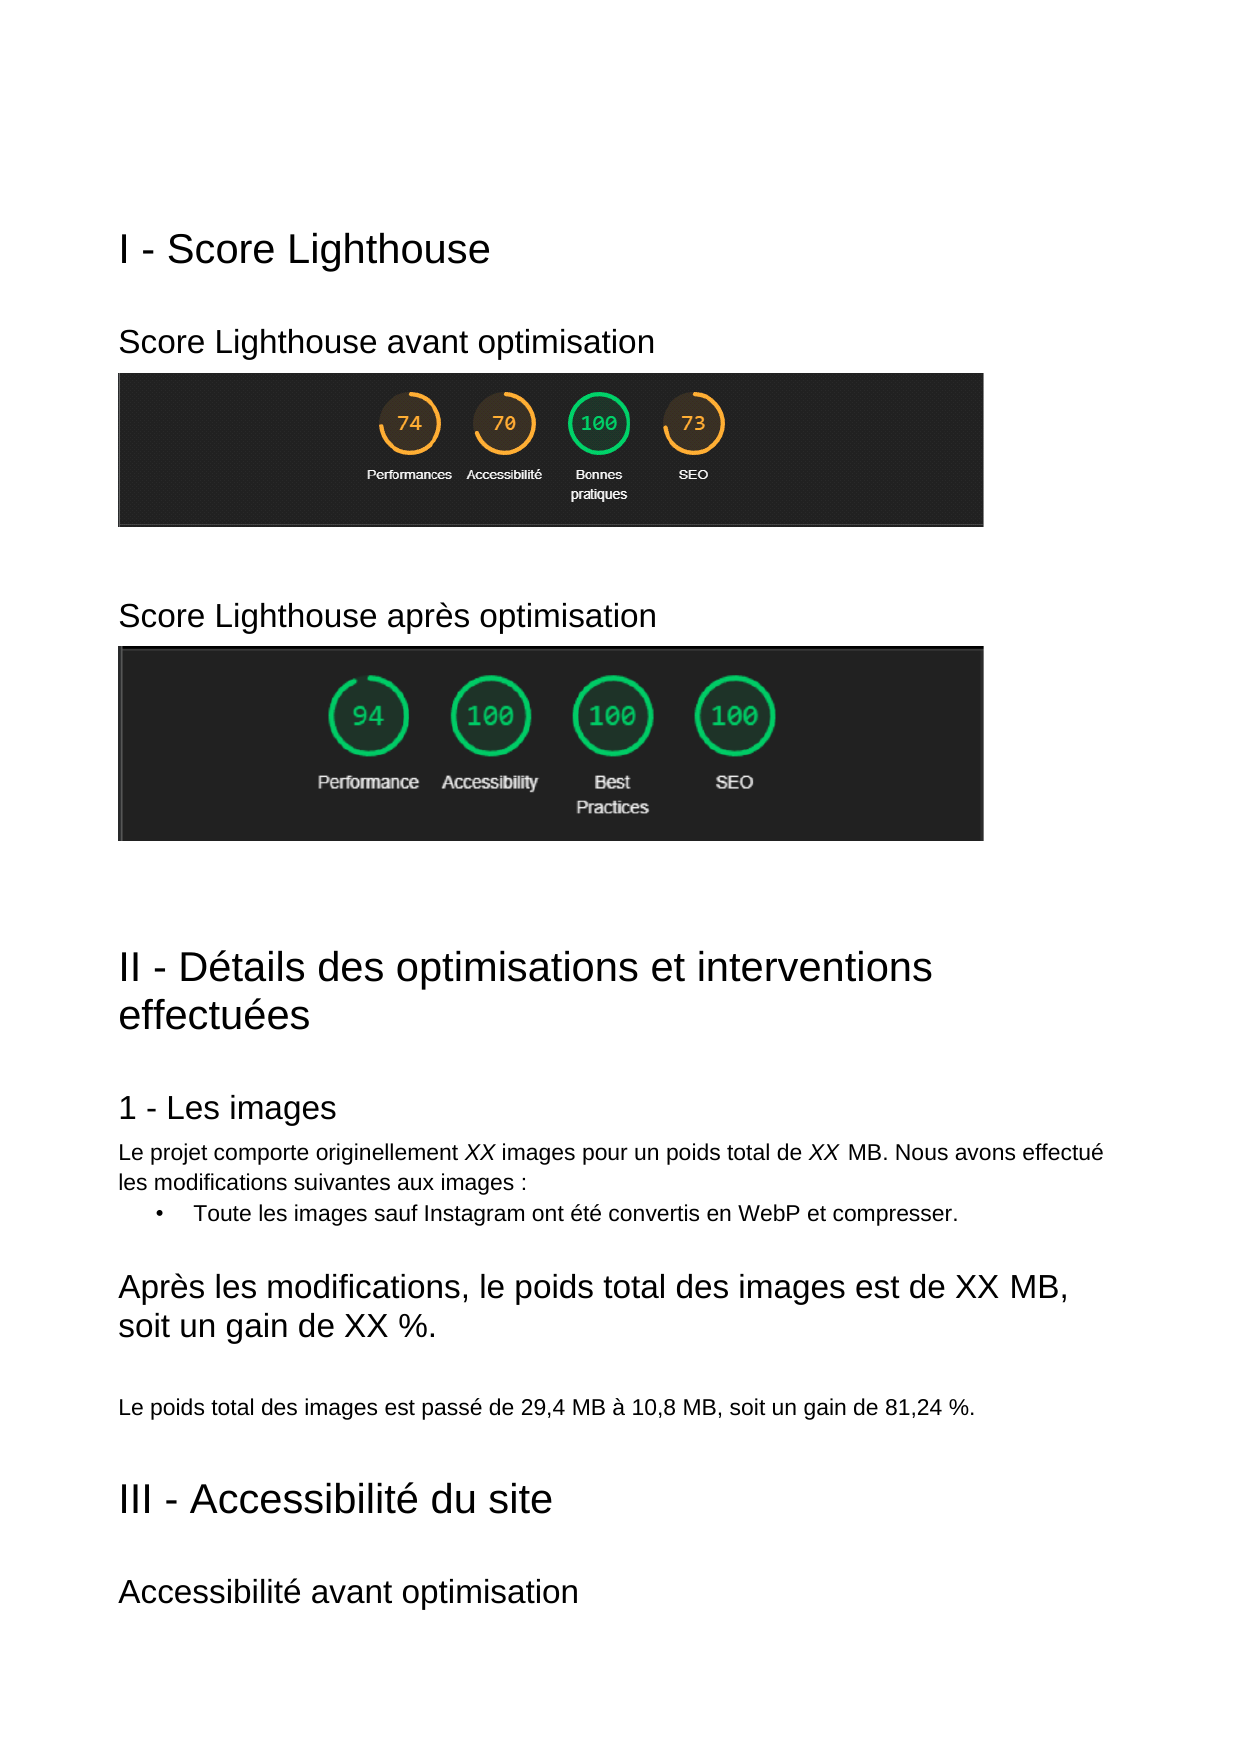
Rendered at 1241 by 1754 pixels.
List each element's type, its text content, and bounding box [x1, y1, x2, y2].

text Accessibilité avant optimisation [118, 1573, 1122, 1611]
text III - Accessibilité du site [118, 1475, 1122, 1523]
text Le projet comporte originellement XX images pour un poids total de XX MB. Nous avons effectué les modifications suivantes aux images : [118, 1139, 1122, 1196]
text II - Détails des optimisations et interventions effectuées [118, 942, 1122, 1038]
text I - Score Lighthouse [118, 224, 1122, 272]
text Score Lighthouse après optimisation [118, 596, 1122, 634]
text Le poids total des images est passé de 29,4 MB à 10,8 MB, soit un gain de 81,24 %. [118, 1394, 1122, 1421]
text Score Lighthouse avant optimisation [118, 322, 1122, 361]
text Après les modifications, le poids total des images est de XX MB, soit un gain de XX %. [118, 1267, 1122, 1344]
text 1 - Les images [118, 1088, 1122, 1127]
list Toute les images sauf Instagram ont été convertis en WebP et compresser. [156, 1199, 1122, 1226]
